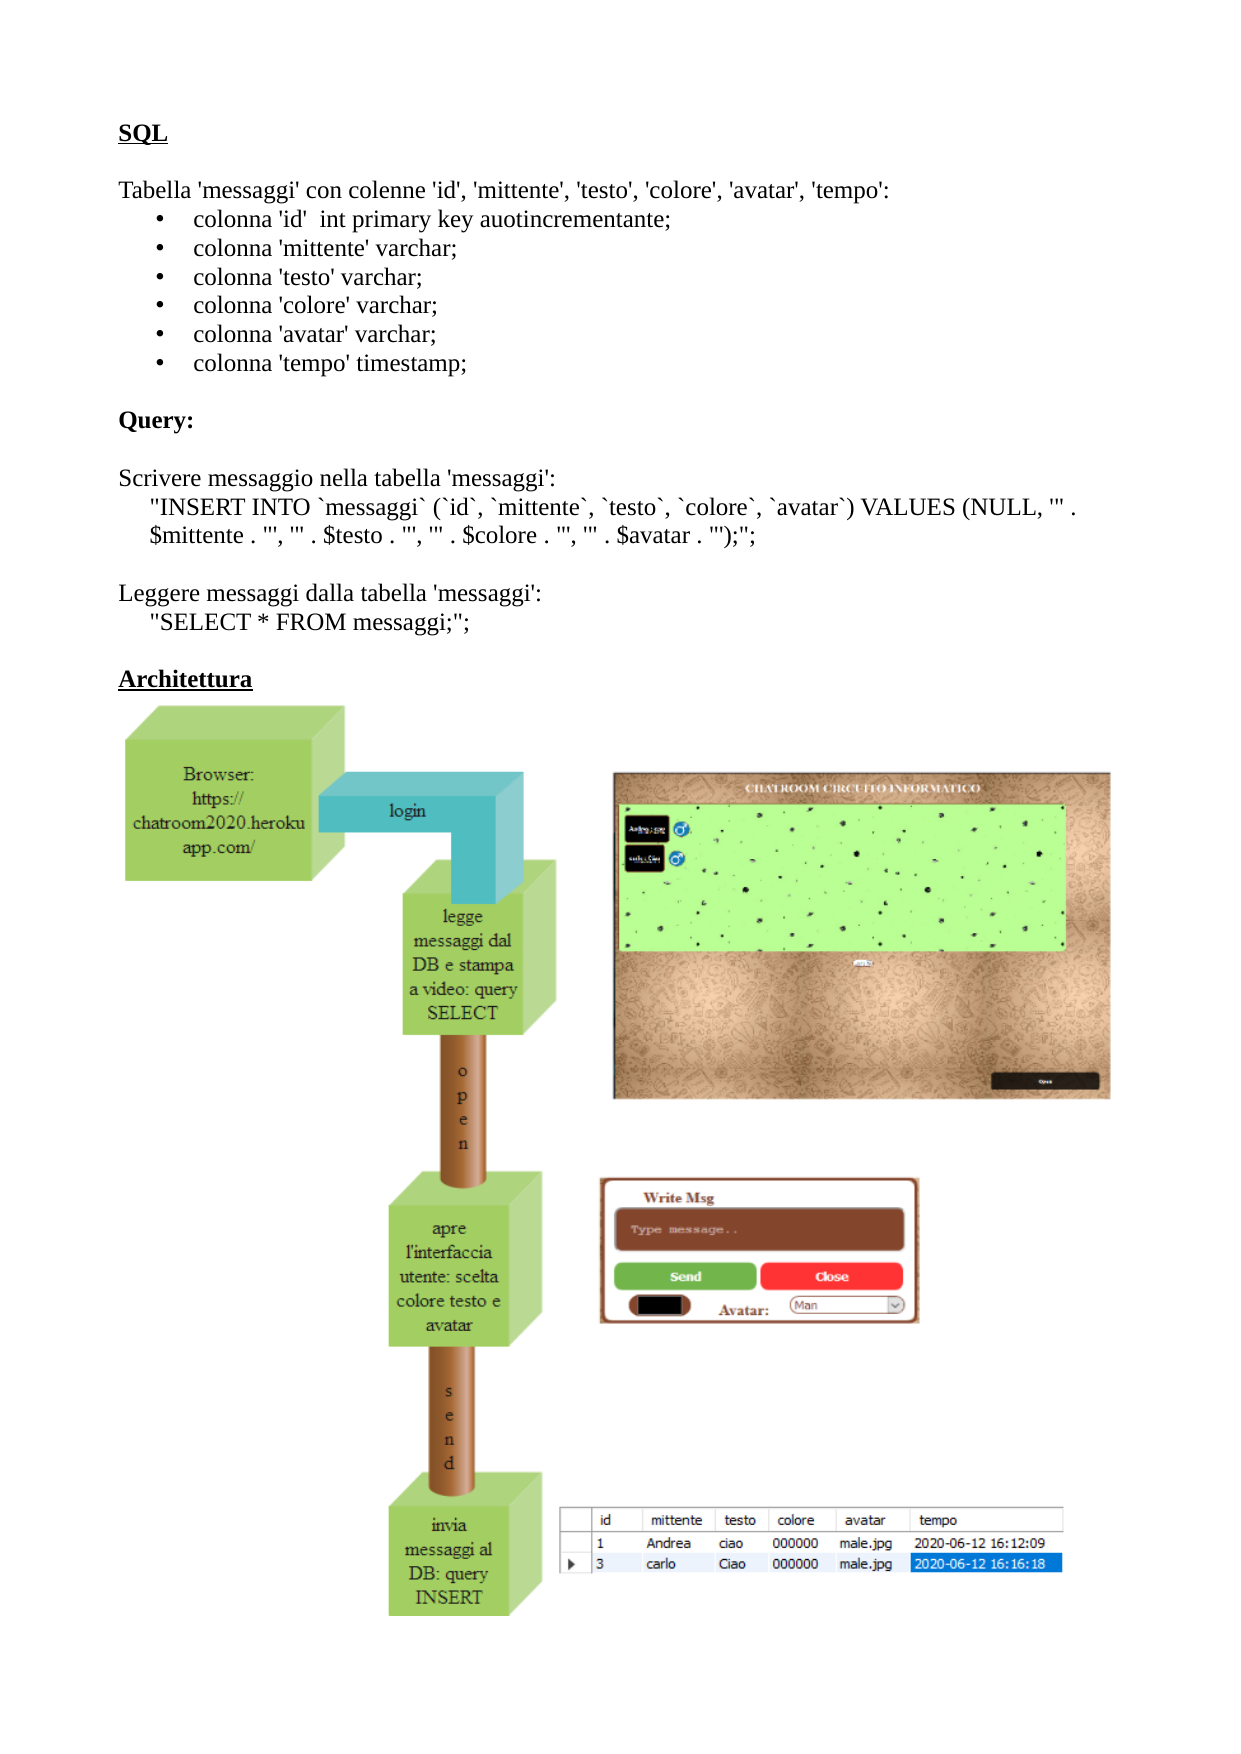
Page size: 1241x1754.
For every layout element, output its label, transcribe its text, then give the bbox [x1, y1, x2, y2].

text Architettura [118, 664, 1122, 693]
text Leggere messaggi dalla tabella 'messaggi': [118, 578, 1122, 607]
list colonna 'tempo' timestamp; [156, 348, 1122, 377]
text "INSERT INTO `messaggi` (`id`, `mittente`, `testo`, `colore`, `avatar`) VALUES (NULL, '" . $mittente . "', '" . $testo . "', '" . $colore . "', '" . $avatar . "');"; [149, 492, 1122, 549]
list colonna 'avatar' varchar; [156, 319, 1122, 348]
list colonna 'mittente' varchar; [156, 233, 1122, 262]
text Scrivere messaggio nella tabella 'messaggi': [118, 463, 1122, 492]
list colonna 'colore' varchar; [156, 291, 1122, 319]
list colonna 'testo' varchar; [156, 262, 1122, 291]
text Query: [118, 406, 1122, 434]
text "SELECT * FROM messaggi;"; [149, 607, 1122, 636]
text Tabella 'messaggi' con colenne 'id', 'mittente', 'testo', 'colore', 'avatar', 'tempo': [118, 176, 1122, 204]
text SQL [118, 118, 1122, 147]
picture [124, 704, 1112, 1616]
list colonna 'id' int primary key auotincrementante; [156, 204, 1122, 233]
